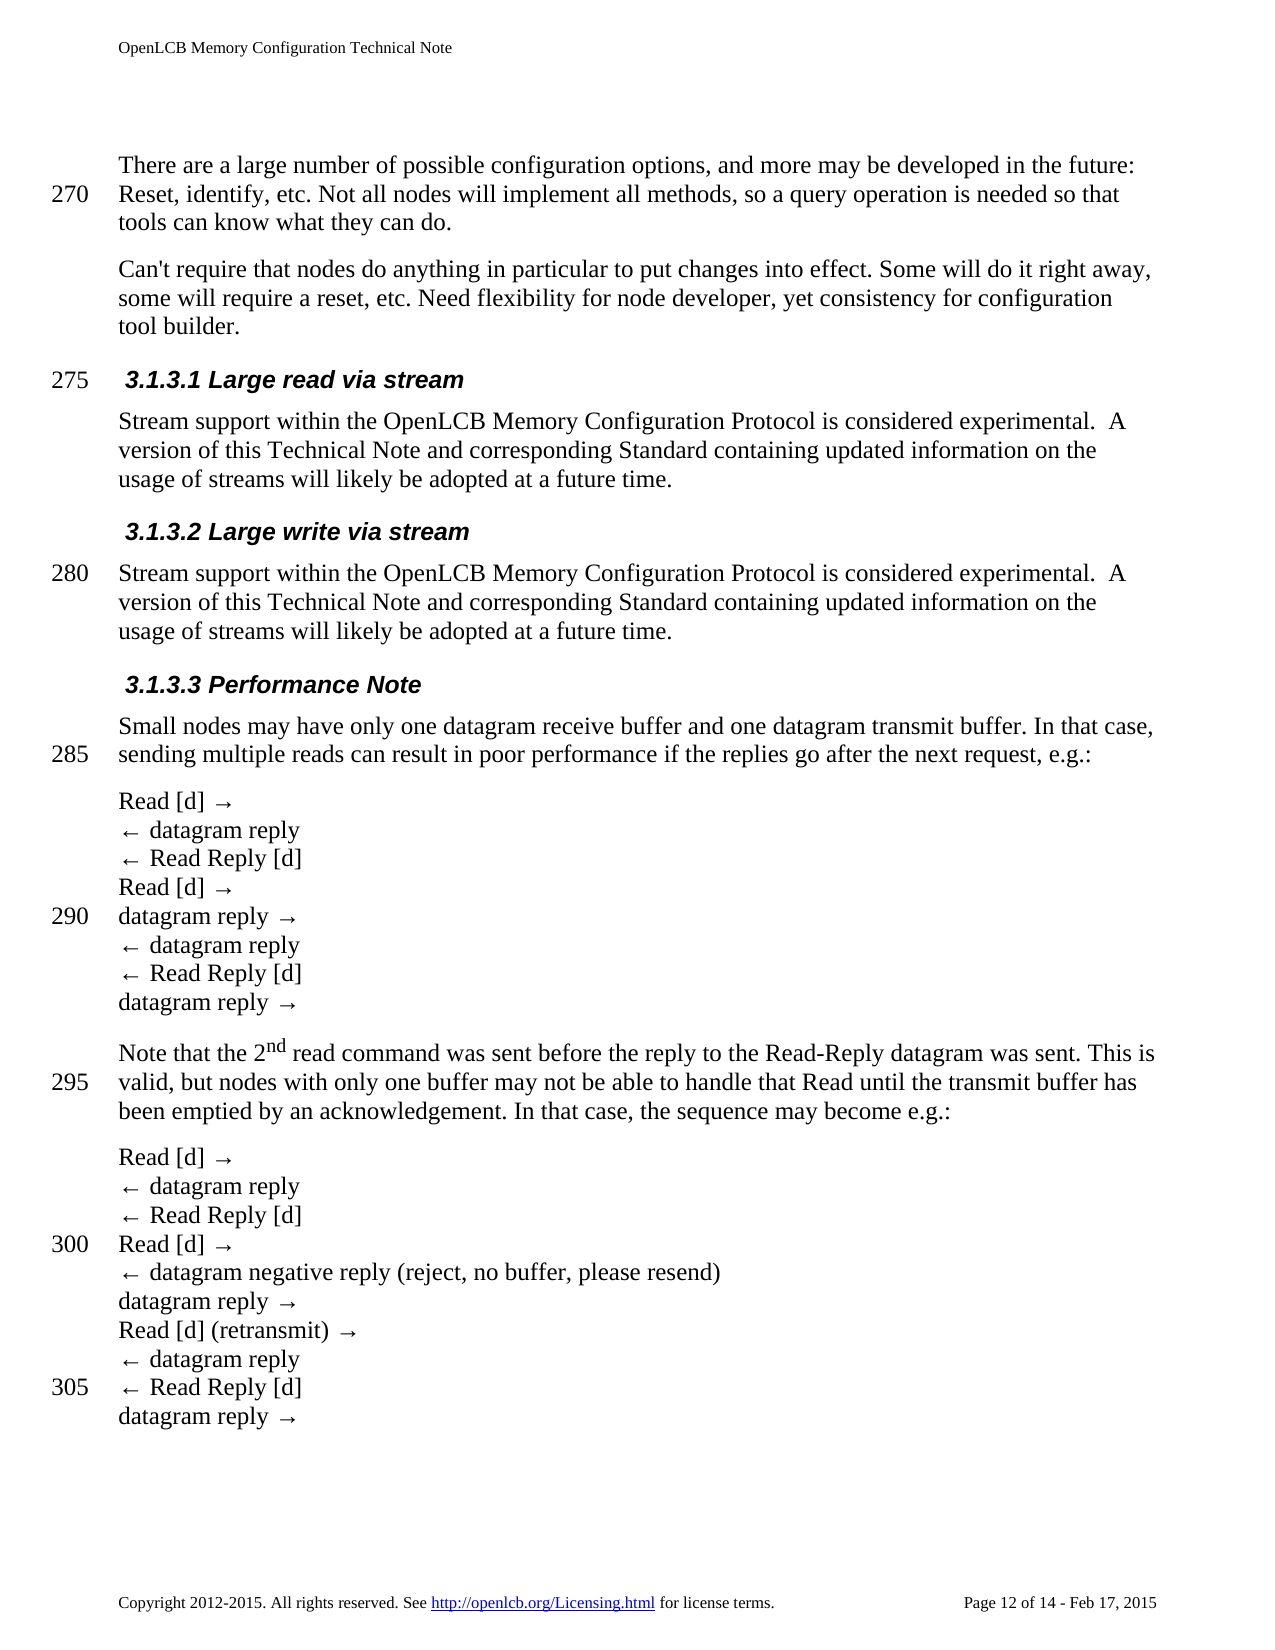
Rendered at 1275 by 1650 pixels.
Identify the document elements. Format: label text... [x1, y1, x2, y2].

text Stream support within the OpenLCB Memory Configuration Protocol is considered experimental. A version of this Technical Note and corresponding Standard containing updated information on the usage of streams will likely be adopted at a future time. [118, 406, 1157, 492]
text Read [d] → [118, 1142, 1157, 1171]
subtitle Large read via stream [118, 365, 1157, 394]
text datagram reply → [118, 1286, 1157, 1315]
text ← datagram negative reply (reject, no buffer, please resend) [118, 1257, 1157, 1286]
text Read [d] → [118, 1229, 1157, 1257]
text Can't require that nodes do anything in particular to put changes into effect. Some will do it right away, some will require a reset, etc. Need flexibility for node developer, yet consistency for configuration tool builder. [118, 254, 1157, 340]
text Note that the 2nd read command was sent before the reply to the Read-Reply datagram was sent. This is valid, but nodes with only one buffer may not be able to handle that Read until the transmit buffer has been emptied by an acknowledgement. In that case, the sequence may become e.g.: [118, 1034, 1157, 1125]
text ← datagram reply [118, 1171, 1157, 1200]
subtitle Large write via stream [118, 517, 1157, 546]
text datagram reply → [118, 901, 1157, 930]
text Stream support within the OpenLCB Memory Configuration Protocol is considered experimental. A version of this Technical Note and corresponding Standard containing updated information on the usage of streams will likely be adopted at a future time. [118, 558, 1157, 645]
text ← datagram reply [118, 815, 1157, 843]
text There are a large number of possible configuration options, and more may be developed in the future: Reset, identify, etc. Not all nodes will implement all methods, so a query operation is needed so that tools can know what they can do. [118, 150, 1157, 236]
text Small nodes may have only one datagram receive buffer and one datagram transmit buffer. In that case, sending multiple reads can result in poor performance if the replies go after the next request, e.g.: [118, 711, 1157, 768]
text ← Read Reply [d] [118, 1200, 1157, 1229]
text ← Read Reply [d] [118, 1372, 1157, 1401]
text ← Read Reply [d] [118, 843, 1157, 872]
text datagram reply → [118, 987, 1157, 1016]
text ← datagram reply [118, 1344, 1157, 1372]
text ← Read Reply [d] [118, 958, 1157, 987]
text Read [d] → [118, 872, 1157, 901]
text Read [d] (retransmit) → [118, 1315, 1157, 1344]
text datagram reply → [118, 1401, 1157, 1430]
text Read [d] → [118, 786, 1157, 815]
subtitle Performance Note [118, 670, 1157, 698]
text ← datagram reply [118, 930, 1157, 958]
